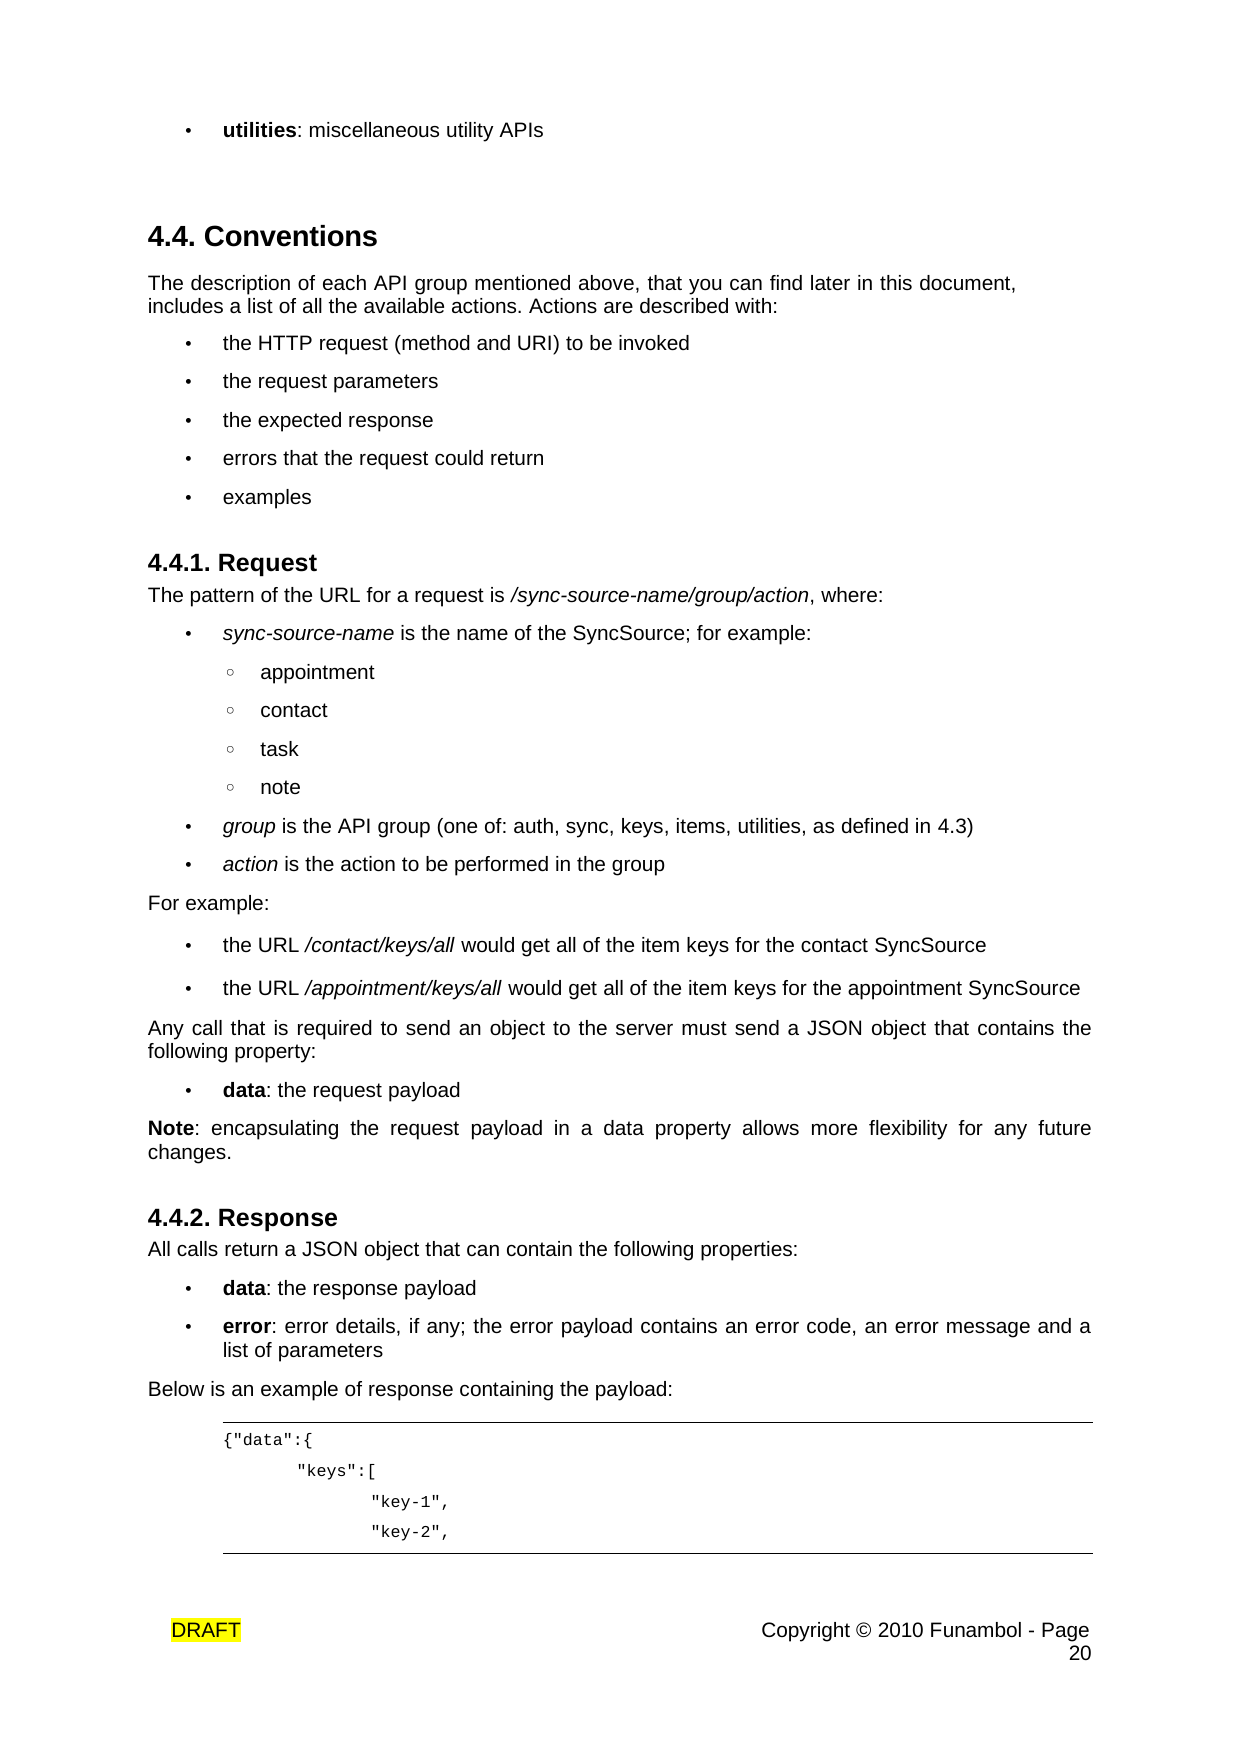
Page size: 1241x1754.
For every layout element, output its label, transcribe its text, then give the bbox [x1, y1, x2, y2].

list utilities: miscellaneous utility APIs [185, 118, 1093, 142]
list data: the request payload [185, 1078, 1093, 1102]
list task [223, 737, 1093, 761]
subtitle Request [148, 549, 1093, 577]
list the request parameters [185, 369, 1093, 393]
text "key-1", [223, 1483, 1093, 1512]
text The pattern of the URL for a request is /sync-source-name/group/action, where: [148, 583, 1093, 607]
list sync-source-name is the name of the SyncSource; for example: [185, 622, 1093, 645]
subtitle Conventions [148, 220, 1093, 253]
list the HTTP request (method and URI) to be invoked [185, 331, 1093, 354]
list note [223, 776, 1093, 799]
list error: error details, if any; the error payload contains an error code, an error message and a list of parameters [185, 1315, 1093, 1362]
text "key-2", [223, 1513, 1093, 1553]
subtitle Response [148, 1204, 1093, 1232]
list errors that the request could return [185, 447, 1093, 470]
list the expected response [185, 408, 1093, 432]
list the URL /contact/keys/all would get all of the item keys for the contact SyncSource [185, 930, 1093, 958]
list data: the response payload [185, 1276, 1093, 1300]
text {"data":{ [223, 1423, 1093, 1451]
text Below is an example of response containing the payload: [148, 1377, 1093, 1401]
text Note: encapsulating the request payload in a data property allows more flexibility for any future changes. [148, 1117, 1093, 1164]
text All calls return a JSON object that can contain the following properties: [148, 1238, 1093, 1261]
list contact [223, 699, 1093, 722]
list appointment [223, 660, 1093, 684]
list group is the API group (one of: auth, sync, keys, items, utilities, as defined in 4.3) [185, 814, 1093, 838]
text For example: [148, 891, 1093, 915]
text "keys":[ [223, 1452, 1093, 1481]
text The description of each API group mentioned above, that you can find later in this document, includes a list of all the available actions. Actions are described with: [148, 271, 1018, 318]
list examples [185, 485, 1093, 509]
list action is the action to be performed in the group [185, 853, 1093, 876]
list the URL /appointment/keys/all would get all of the item keys for the appointment SyncSource [185, 973, 1093, 1001]
text Any call that is required to send an object to the server must send a JSON object that contains the following property: [148, 1016, 1093, 1063]
